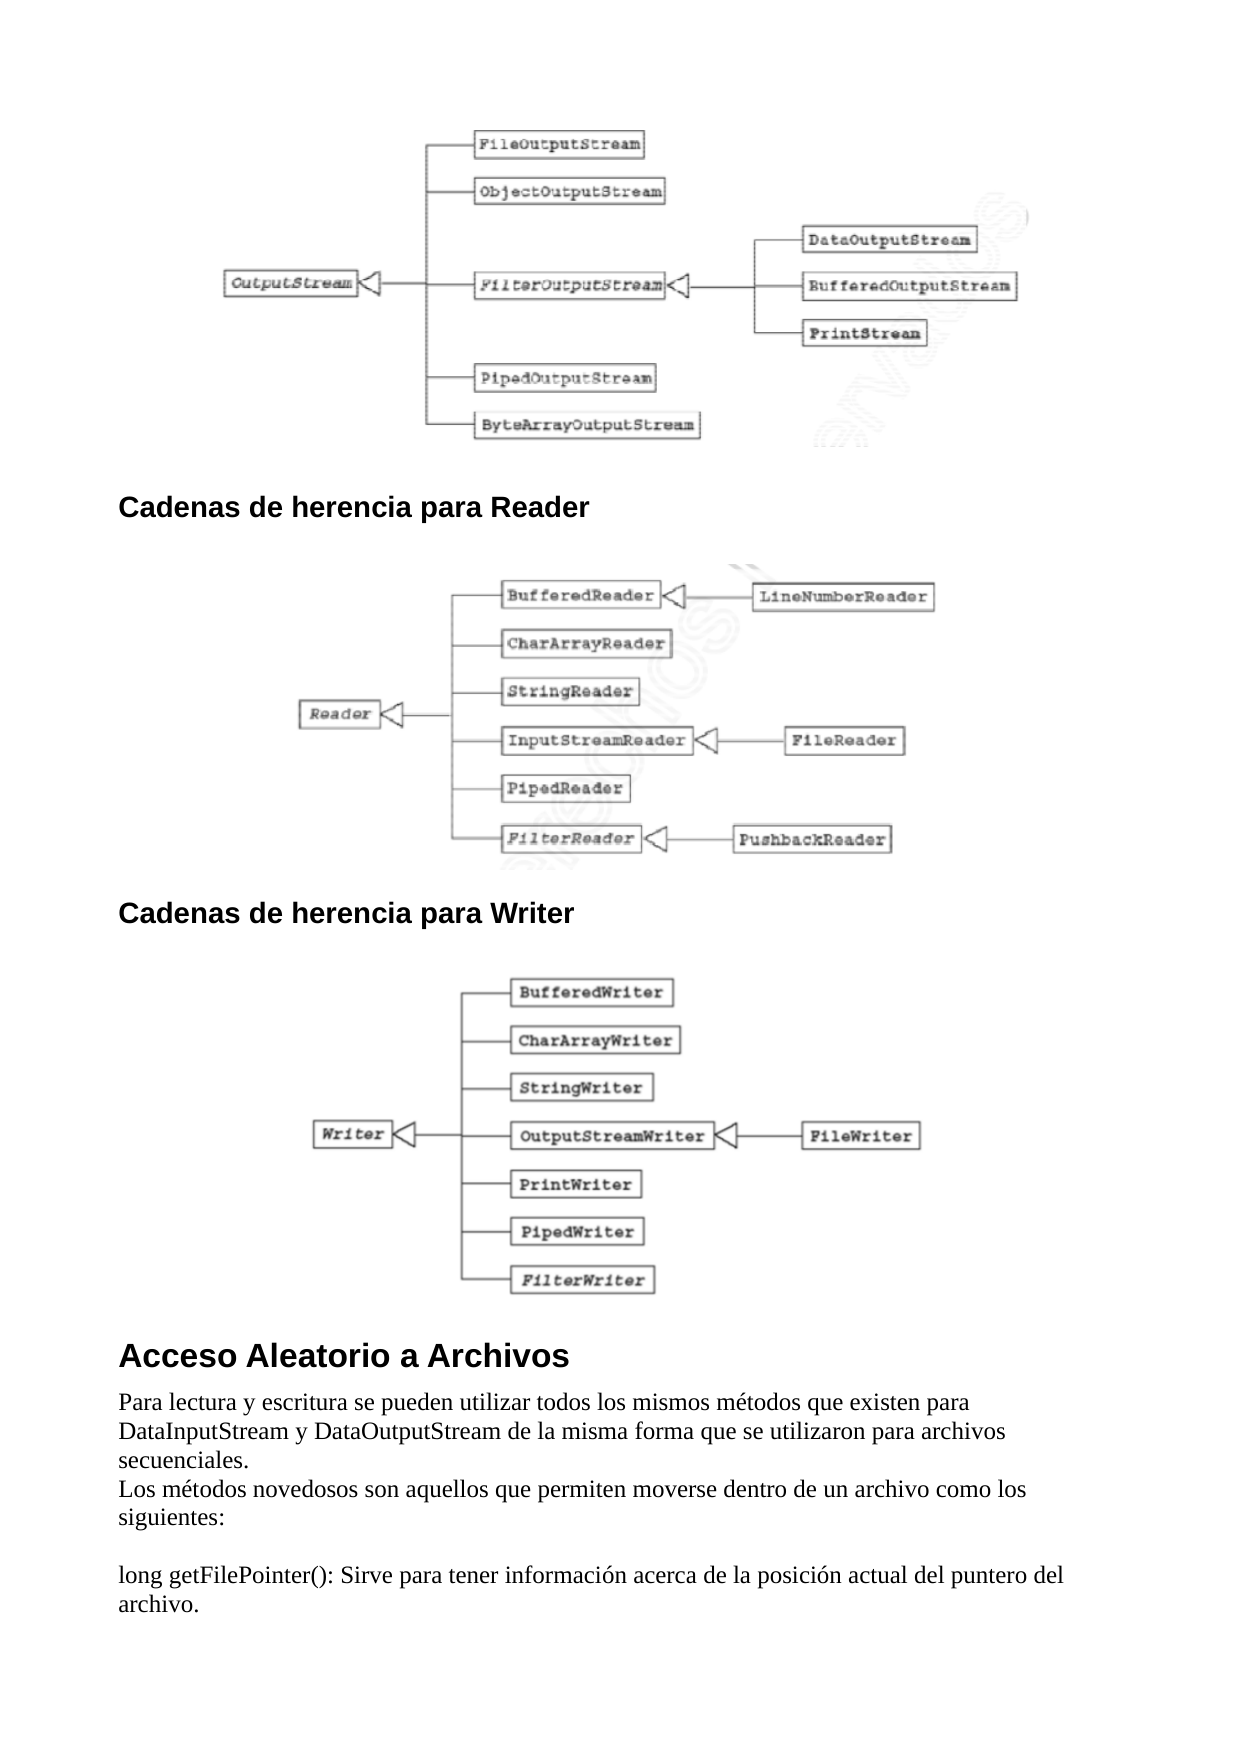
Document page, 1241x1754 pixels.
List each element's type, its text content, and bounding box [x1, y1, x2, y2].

subtitle Cadenas de herencia para Writer [118, 896, 1122, 929]
picture [303, 970, 937, 1315]
text Los métodos novedosos son aquellos que permiten moverse dentro de un archivo como los [118, 1474, 1122, 1502]
text long getFilePointer(): Sirve para tener información acerca de la posición actual del puntero del archivo. [118, 1560, 1122, 1617]
text secuenciales. [118, 1445, 1122, 1474]
text siguientes: [118, 1502, 1122, 1531]
picture [207, 118, 1034, 447]
text DataInputStream y DataOutputStream de la misma forma que se utilizaron para archivos [118, 1416, 1122, 1445]
picture [288, 564, 952, 870]
subtitle Cadenas de herencia para Reader [118, 490, 1122, 523]
subtitle Acceso Aleatorio a Archivos [118, 1336, 1122, 1375]
text Para lectura y escritura se pueden utilizar todos los mismos métodos que existen para [118, 1387, 1122, 1416]
